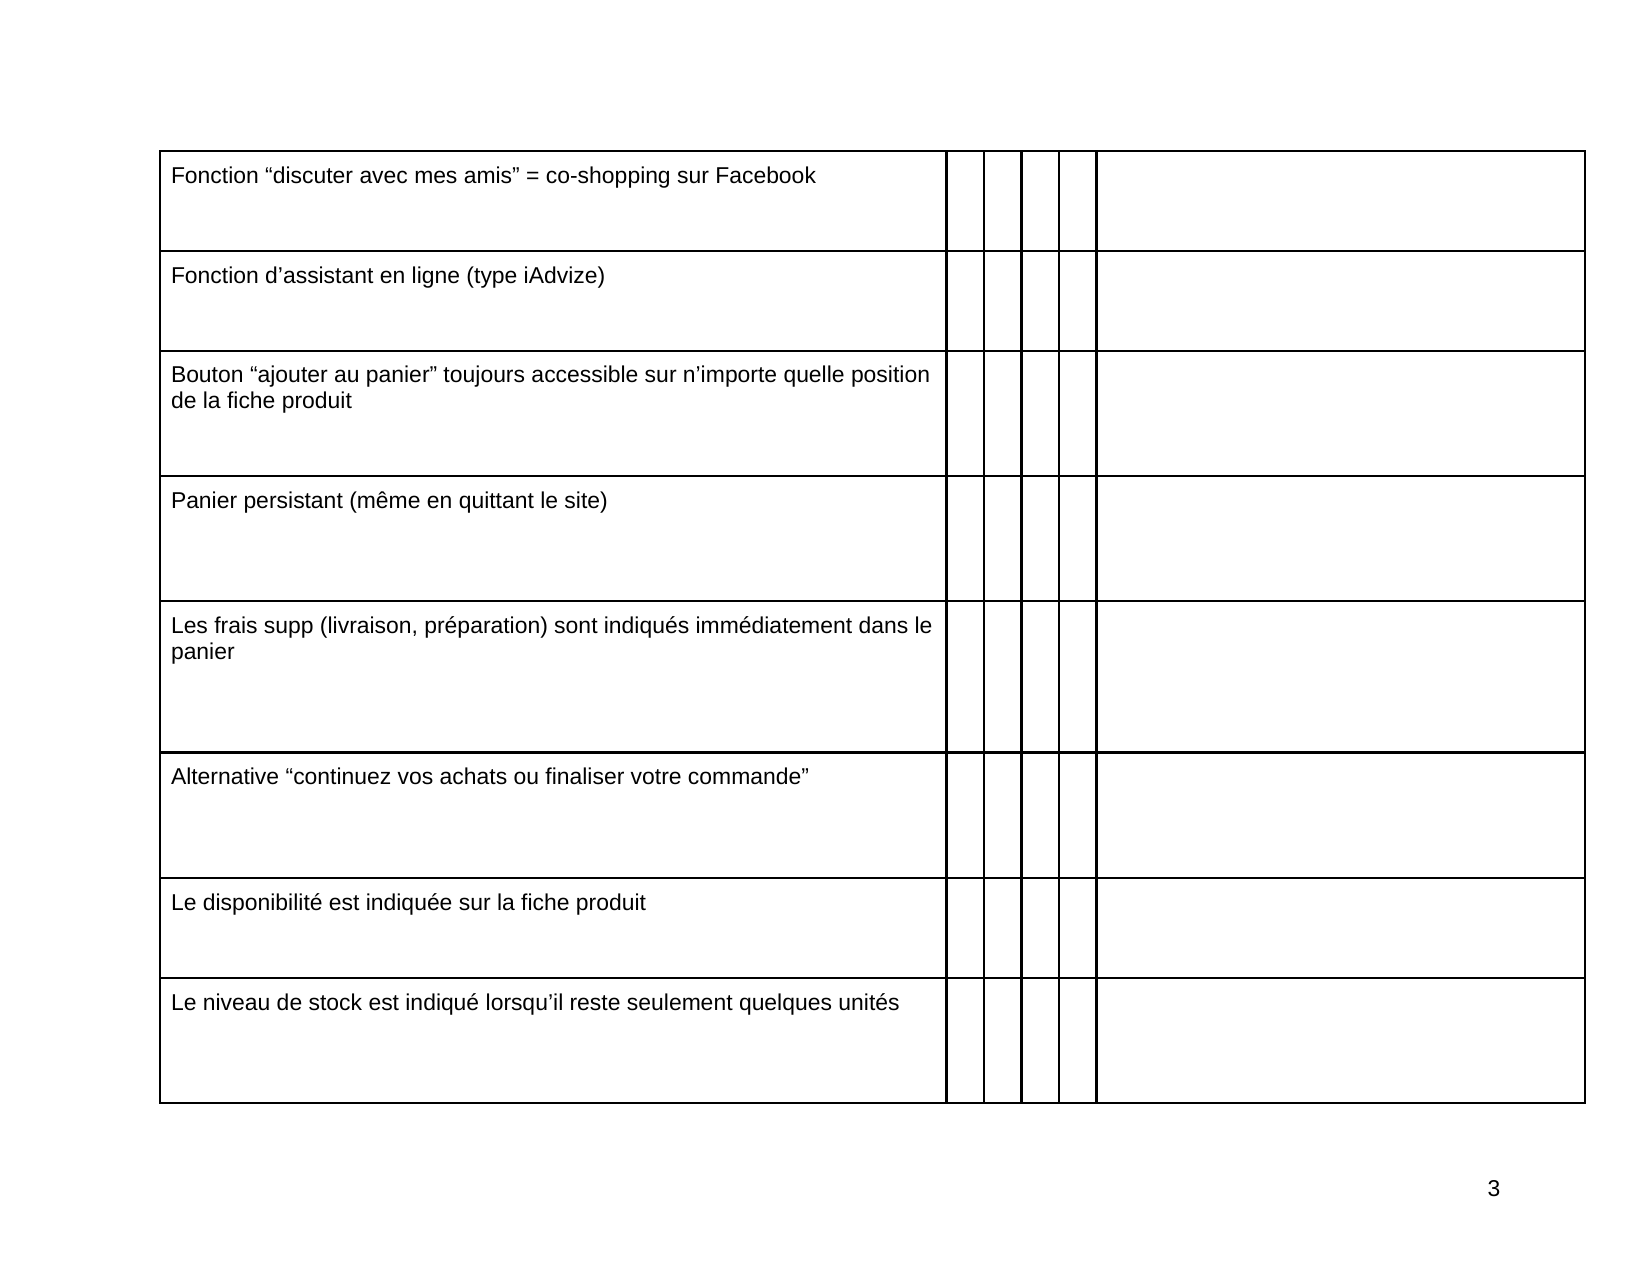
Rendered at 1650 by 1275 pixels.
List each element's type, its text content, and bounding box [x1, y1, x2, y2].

table_cell [1023, 879, 1058, 977]
table_cell [948, 754, 983, 877]
table_cell [1060, 252, 1095, 349]
table_cell [948, 477, 983, 600]
table_cell Fonction “discuter avec mes amis” = co-shopping sur Facebook [161, 152, 945, 250]
table_cell [1023, 252, 1058, 349]
table_cell [1023, 602, 1058, 751]
table_cell [985, 252, 1020, 349]
table_cell [1060, 602, 1095, 751]
table_cell [1060, 352, 1095, 475]
table_cell Bouton “ajouter au panier” toujours accessible sur n’importe quelle position de la fiche produit [161, 352, 945, 475]
table_cell [1098, 352, 1584, 475]
table_cell Le niveau de stock est indiqué lorsqu’il reste seulement quelques unités [161, 979, 945, 1102]
table_cell [1060, 477, 1095, 600]
table_cell [985, 152, 1020, 250]
table_cell [948, 252, 983, 349]
table_cell [985, 879, 1020, 977]
table_cell [985, 979, 1020, 1102]
table_cell [1023, 754, 1058, 877]
table_cell [985, 352, 1020, 475]
table_cell Le disponibilité est indiquée sur la fiche produit [161, 879, 945, 977]
table_cell Alternative “continuez vos achats ou finaliser votre commande” [161, 754, 945, 877]
table_cell [1060, 152, 1095, 250]
table_cell [948, 152, 983, 250]
table_cell [1098, 252, 1584, 349]
table_cell [1098, 477, 1584, 600]
table_cell [1098, 879, 1584, 977]
table_cell Les frais supp (livraison, préparation) sont indiqués immédiatement dans le panier [161, 602, 945, 751]
table_cell Panier persistant (même en quittant le site) [161, 477, 945, 600]
table_cell [985, 754, 1020, 877]
table_cell [948, 352, 983, 475]
table_cell [948, 879, 983, 977]
table_cell [1060, 879, 1095, 977]
table_cell [1098, 152, 1584, 250]
table_cell [985, 602, 1020, 751]
table_cell [1098, 979, 1584, 1102]
table_cell [1023, 152, 1058, 250]
table_cell [1023, 979, 1058, 1102]
table_cell [1023, 352, 1058, 475]
table_cell [948, 979, 983, 1102]
table_cell Fonction d’assistant en ligne (type iAdvize) [161, 252, 945, 349]
table_cell [1060, 754, 1095, 877]
table_cell [1098, 754, 1584, 877]
table_cell [948, 602, 983, 751]
table_cell [1060, 979, 1095, 1102]
table_cell [985, 477, 1020, 600]
table_cell [1023, 477, 1058, 600]
table_cell [1098, 602, 1584, 751]
